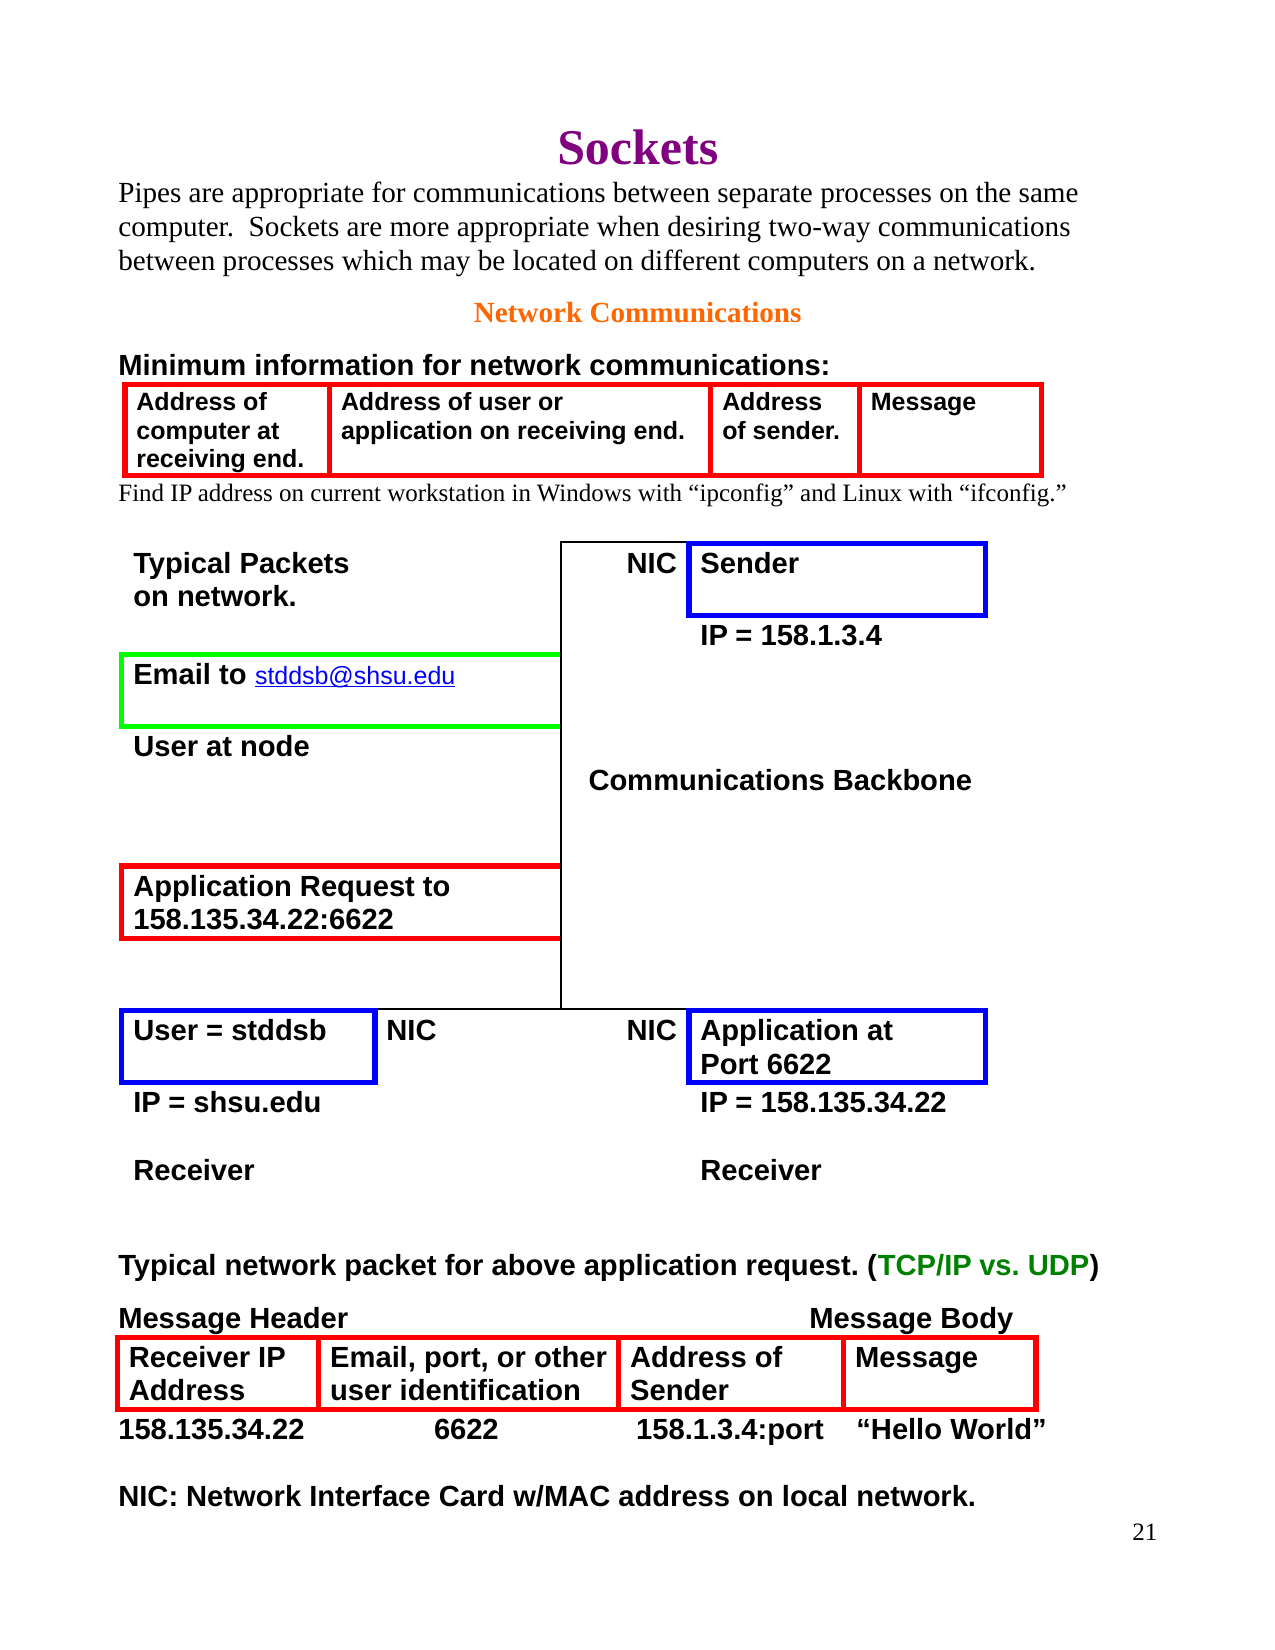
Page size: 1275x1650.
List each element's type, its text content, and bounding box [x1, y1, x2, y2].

table_cell [689, 1119, 986, 1152]
text Pipes are appropriate for communications between separate processes on the same computer. Sockets are more appropriate when desiring two-way communications between processes which may be located on different computers on a network. [118, 176, 1157, 276]
table_cell [562, 830, 689, 863]
table_header [1011, 507, 1040, 541]
table_cell [986, 974, 1011, 1008]
table_cell NIC [562, 543, 686, 613]
table_cell [122, 941, 375, 974]
table_cell [488, 830, 560, 863]
table_cell [1011, 652, 1040, 724]
table_cell [1011, 796, 1040, 830]
table_cell [986, 724, 1011, 763]
table_cell [488, 763, 560, 796]
table_cell [988, 1008, 1011, 1080]
table_cell [488, 1153, 561, 1186]
table_cell [986, 1186, 1011, 1219]
table_cell [122, 974, 375, 1008]
table_header [122, 507, 375, 541]
table_cell [562, 652, 689, 724]
table_cell [689, 796, 986, 830]
table_cell [561, 1080, 689, 1119]
table_cell [986, 863, 1011, 936]
table_cell [562, 863, 689, 936]
table_header Address of sender. [713, 387, 857, 473]
text 158.135.34.22 6622 158.1.3.4:port “Hello World” [118, 1412, 1157, 1446]
table_cell [986, 936, 1011, 974]
table_cell [986, 613, 1011, 652]
table_cell [1011, 541, 1040, 613]
table_cell [375, 541, 487, 613]
table_cell [375, 1153, 487, 1186]
table_cell [488, 1186, 561, 1219]
table_cell [689, 724, 986, 763]
table_cell [1011, 724, 1040, 763]
table_header [375, 507, 487, 541]
table_cell [1011, 1186, 1040, 1219]
table_cell [375, 1119, 487, 1152]
table_cell Typical Packets on network. [122, 541, 375, 613]
table_cell [1011, 763, 1040, 796]
table_cell NIC [561, 1010, 686, 1080]
table_cell IP = 158.135.34.22 [689, 1085, 986, 1119]
table_cell [986, 1119, 1011, 1152]
table_cell [375, 763, 487, 796]
table_cell [375, 796, 487, 830]
table_cell NIC [378, 1010, 487, 1080]
table_cell [122, 1119, 375, 1152]
table_cell Email to stddsb@shsu.edu [124, 657, 560, 724]
table_cell Application Request to 158.135.34.22:6622 [124, 869, 560, 936]
table_cell [488, 729, 560, 763]
text Find IP address on current workstation in Windows with “ipconfig” and Linux with “ifconfig.” [118, 478, 1157, 507]
table_cell IP = 158.1.3.4 [689, 618, 986, 652]
text Minimum information for network communications: [118, 348, 1157, 382]
table_cell [1011, 1119, 1040, 1152]
table_cell [488, 1080, 561, 1119]
text Sockets [118, 118, 1157, 176]
table_cell [375, 729, 487, 763]
table_cell [488, 613, 560, 652]
table_header Email, port, or other user identification [321, 1340, 616, 1407]
table_cell User at node [122, 729, 375, 763]
table_cell [375, 613, 487, 652]
text NIC: Network Interface Card w/MAC address on local network. [118, 1479, 1157, 1513]
table_cell [375, 1080, 487, 1119]
table_cell [122, 1186, 375, 1219]
table_cell [488, 796, 560, 830]
table_header Address of user or application on receiving end. [332, 387, 708, 473]
table_cell [122, 613, 375, 652]
table_cell [1011, 974, 1040, 1008]
table_cell [986, 1153, 1011, 1186]
table_cell [1011, 936, 1040, 974]
table_cell [561, 1119, 689, 1152]
table_cell [986, 652, 1011, 724]
table_cell User = stddsb [124, 1013, 372, 1080]
table_cell [689, 830, 986, 863]
table_cell Communications Backbone [562, 763, 986, 796]
table_cell Application at Port 6622 [692, 1013, 983, 1080]
table_cell [375, 941, 487, 974]
table_header [689, 507, 986, 541]
table_cell [986, 763, 1011, 796]
table_cell [689, 1186, 986, 1219]
table_cell Receiver [122, 1153, 375, 1186]
table_header Address of Sender [621, 1340, 841, 1407]
table_cell IP = shsu.edu [122, 1085, 375, 1119]
table_cell [562, 724, 689, 763]
table_cell [1011, 830, 1040, 863]
table_cell [562, 974, 689, 1008]
table_cell [1011, 1153, 1040, 1186]
table_cell [561, 1186, 689, 1219]
table_header Address of computer at receiving end. [128, 387, 327, 473]
text Message Header Message Body [118, 1301, 1157, 1334]
table_header Receiver IP Address [120, 1340, 316, 1407]
table_header [488, 507, 561, 541]
table_cell [488, 974, 560, 1008]
table_cell [986, 830, 1011, 863]
table_cell [488, 1119, 561, 1152]
table_cell [986, 796, 1011, 830]
table_cell [122, 796, 375, 830]
table_cell [375, 830, 487, 863]
table_cell [562, 613, 689, 652]
table_cell [689, 652, 986, 724]
table_header [561, 507, 689, 541]
table_cell [561, 1153, 689, 1186]
table_cell [988, 541, 1011, 613]
table_cell Receiver [689, 1153, 986, 1186]
table_cell [122, 763, 375, 796]
text Typical network packet for above application request. (TCP/IP vs. UDP) [118, 1248, 1157, 1282]
table_cell [122, 830, 375, 863]
table_header [986, 507, 1011, 541]
table_cell [488, 1010, 561, 1080]
table_header Message [862, 387, 1039, 473]
table_header Message [846, 1340, 1033, 1407]
table_cell [689, 863, 986, 936]
table_cell [562, 796, 689, 830]
title Network Communications [118, 295, 1157, 329]
table_cell [562, 936, 689, 974]
table_cell [1011, 1008, 1040, 1080]
table_cell [375, 1186, 487, 1219]
table_cell Sender [692, 546, 983, 613]
table_cell [488, 941, 560, 974]
table_cell [986, 1080, 1011, 1119]
table_cell [1011, 863, 1040, 936]
table_cell [488, 541, 560, 613]
table_cell [689, 936, 986, 974]
table_cell [1011, 613, 1040, 652]
table_cell [375, 974, 487, 1008]
table_cell [689, 974, 986, 1008]
table_cell [1011, 1080, 1040, 1119]
